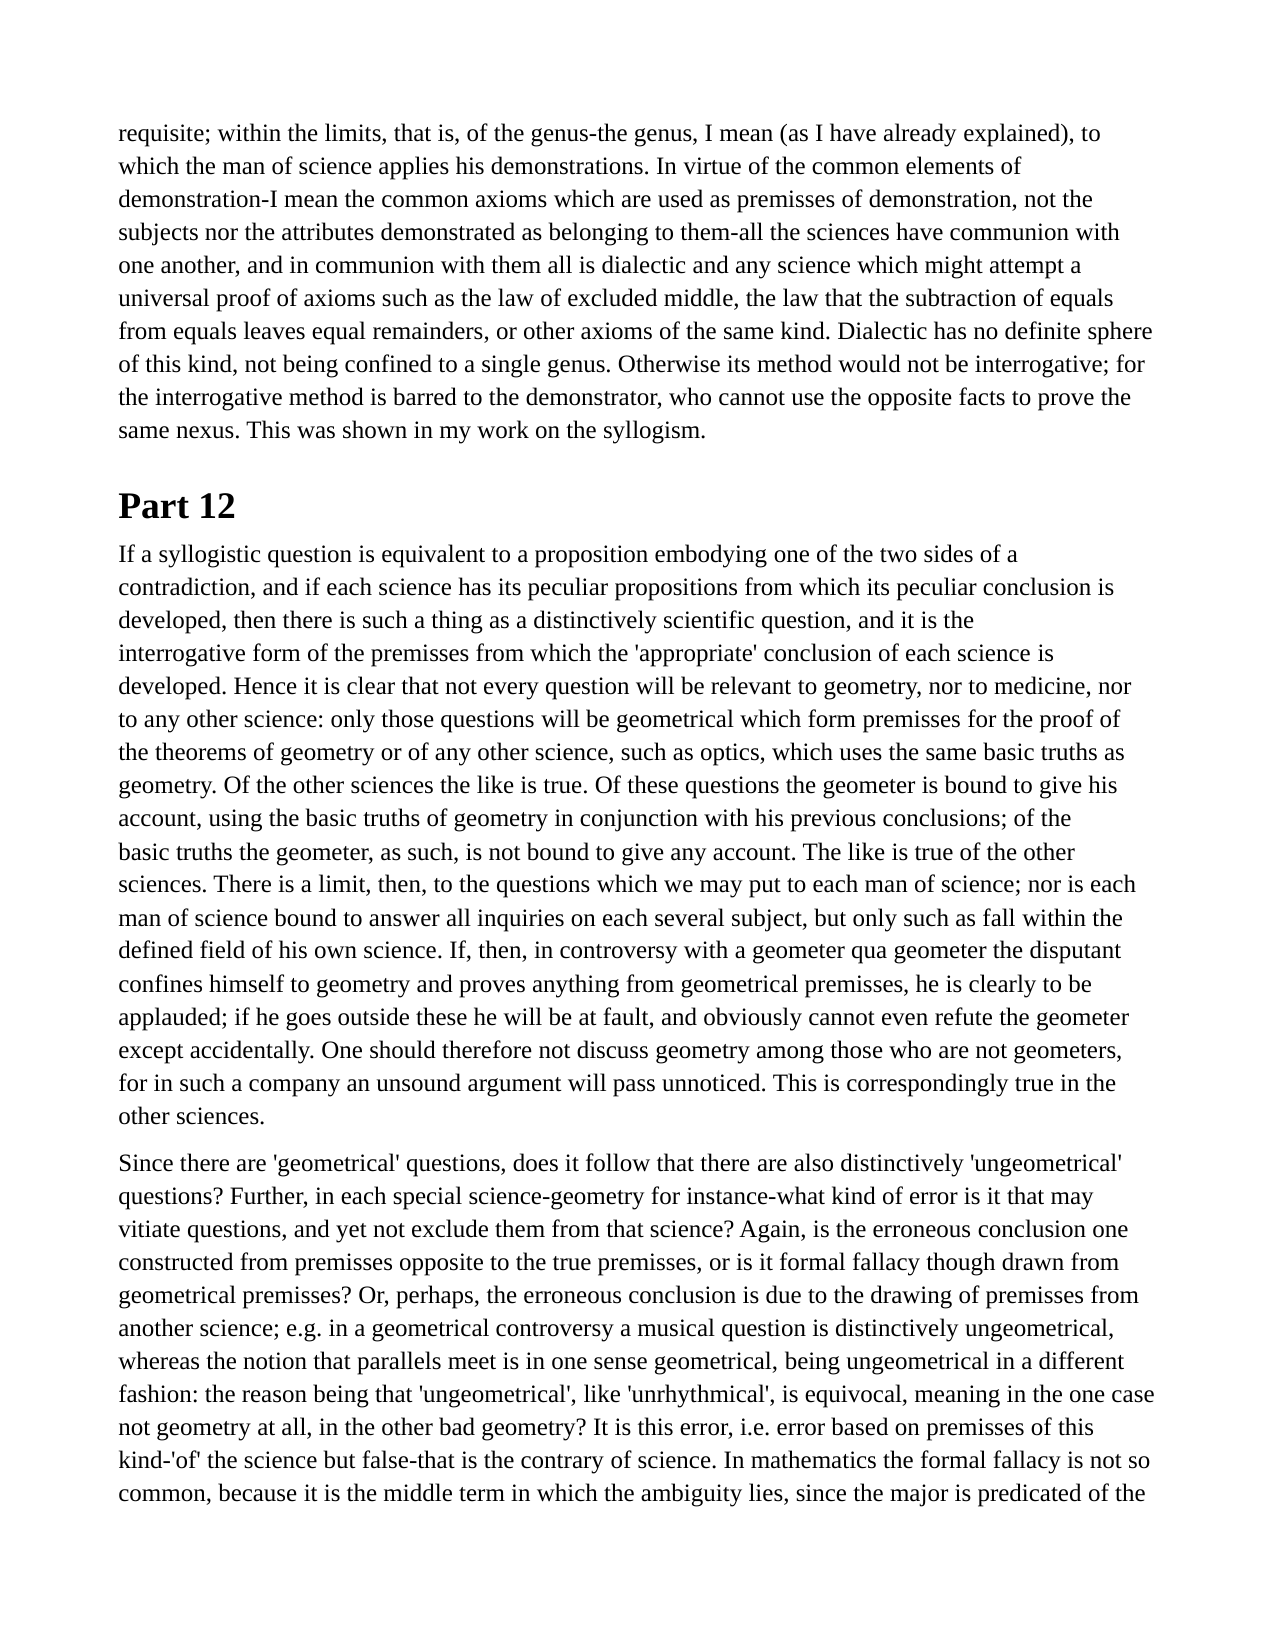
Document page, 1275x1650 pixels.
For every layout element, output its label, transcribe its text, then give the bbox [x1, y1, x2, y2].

text Since there are 'geometrical' questions, does it follow that there are also distinctively 'ungeometrical' questions? Further, in each special science-geometry for instance-what kind of error is it that may vitiate questions, and yet not exclude them from that science? Again, is the erroneous conclusion one constructed from premisses opposite to the true premisses, or is it formal fallacy though drawn from geometrical premisses? Or, perhaps, the erroneous conclusion is due to the drawing of premisses from another science; e.g. in a geometrical controversy a musical question is distinctively ungeometrical, whereas the notion that parallels meet is in one sense geometrical, being ungeometrical in a different fashion: the reason being that 'ungeometrical', like 'unrhythmical', is equivocal, meaning in the one case not geometry at all, in the other bad geometry? It is this error, i.e. error based on premisses of this kind-'of' the science but false-that is the contrary of science. In mathematics the formal fallacy is not so common, because it is the middle term in which the ambiguity lies, since the major is predicated of the [118, 1148, 1157, 1507]
text requisite; within the limits, that is, of the genus-the genus, I mean (as I have already explained), to which the man of science applies his demonstrations. In virtue of the common elements of demonstration-I mean the common axioms which are used as premisses of demonstration, not the subjects nor the attributes demonstrated as belonging to them-all the sciences have communion with one another, and in communion with them all is dialectic and any science which might attempt a universal proof of axioms such as the law of excluded middle, the law that the subtraction of equals from equals leaves equal remainders, or other axioms of the same kind. Dialectic has no definite sphere of this kind, not being confined to a single genus. Otherwise its method would not be interrogative; for the interrogative method is barred to the demonstrator, who cannot use the opposite facts to prove the same nexus. This was shown in my work on the syllogism. [118, 118, 1157, 444]
text If a syllogistic question is equivalent to a proposition embodying one of the two sides of a contradiction, and if each science has its peculiar propositions from which its peculiar conclusion is developed, then there is such a thing as a distinctively scientific question, and it is the interrogative form of the premisses from which the 'appropriate' conclusion of each science is developed. Hence it is clear that not every question will be relevant to geometry, nor to medicine, nor to any other science: only those questions will be geometrical which form premisses for the proof of the theorems of geometry or of any other science, such as optics, which uses the same basic truths as geometry. Of the other sciences the like is true. Of these questions the geometer is bound to give his account, using the basic truths of geometry in conjunction with his previous conclusions; of the basic truths the geometer, as such, is not bound to give any account. The like is true of the other sciences. There is a limit, then, to the questions which we may put to each man of science; nor is each man of science bound to answer all inquiries on each several subject, but only such as fall within the defined field of his own science. If, then, in controversy with a geometer qua geometer the disputant confines himself to geometry and proves anything from geometrical premisses, he is clearly to be applauded; if he goes outside these he will be at fault, and obviously cannot even refute the geometer except accidentally. One should therefore not discuss geometry among those who are not geometers, for in such a company an unsound argument will pass unnoticed. This is correspondingly true in the other sciences. [118, 539, 1157, 1129]
subtitle Part 12 [118, 484, 1157, 527]
